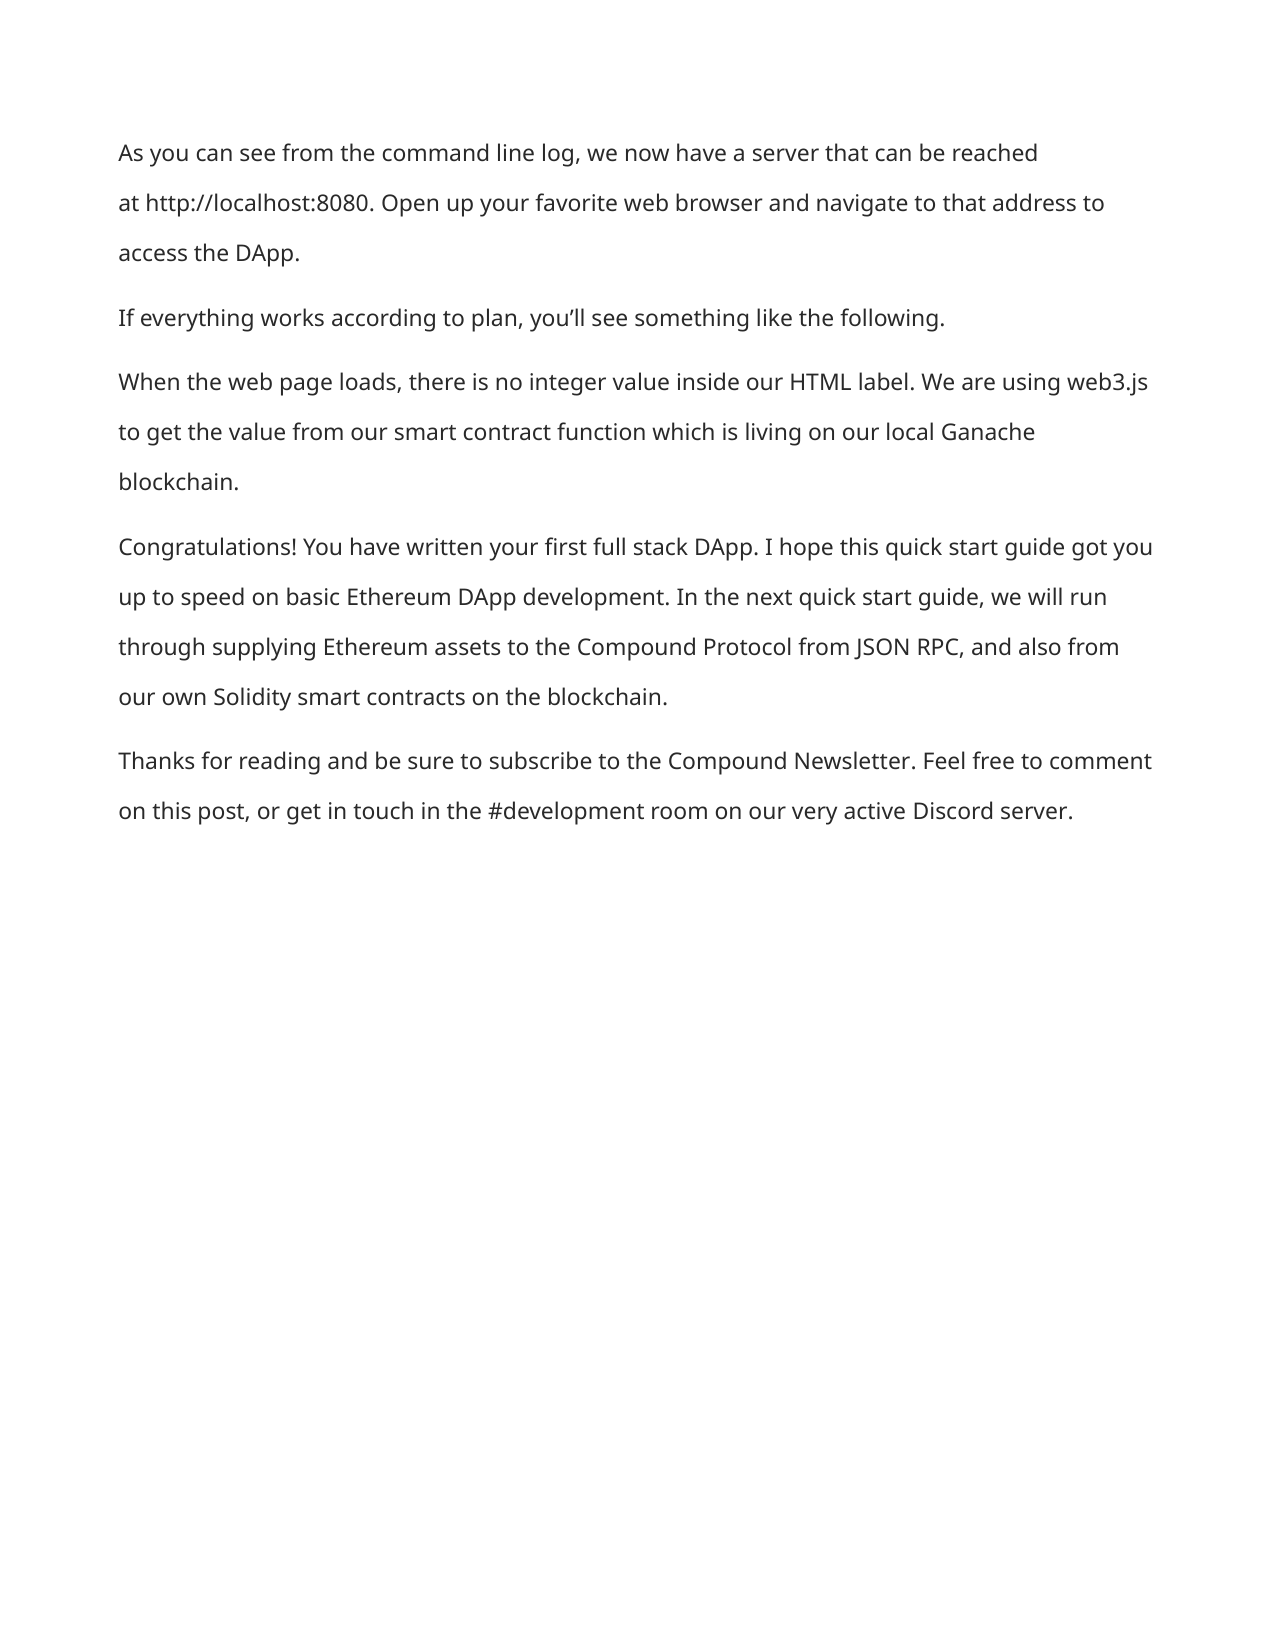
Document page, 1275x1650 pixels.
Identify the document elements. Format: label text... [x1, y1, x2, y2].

text If everything works according to plan, you’ll see something like the following. [118, 283, 1157, 333]
text When the web page loads, there is no integer value inside our HTML label. We are using web3.js to get the value from our smart contract function which is living on our local Ganache blockchain. [118, 347, 1157, 497]
text Thanks for reading and be sure to subscribe to the Compound Newsletter. Feel free to comment on this post, or get in touch in the #development room on our very active Discord server. [118, 726, 1157, 826]
text Congratulations! You have written your first full stack DApp. I hope this quick start guide got you up to speed on basic Ethereum DApp development. In the next quick start guide, we will run through supplying Ethereum assets to the Compound Protocol from JSON RPC, and also from our own Solidity smart contracts on the blockchain. [118, 512, 1157, 712]
text As you can see from the command line log, we now have a server that can be reached at http://localhost:8080. Open up your favorite web browser and navigate to that address to access the DApp. [118, 118, 1157, 268]
